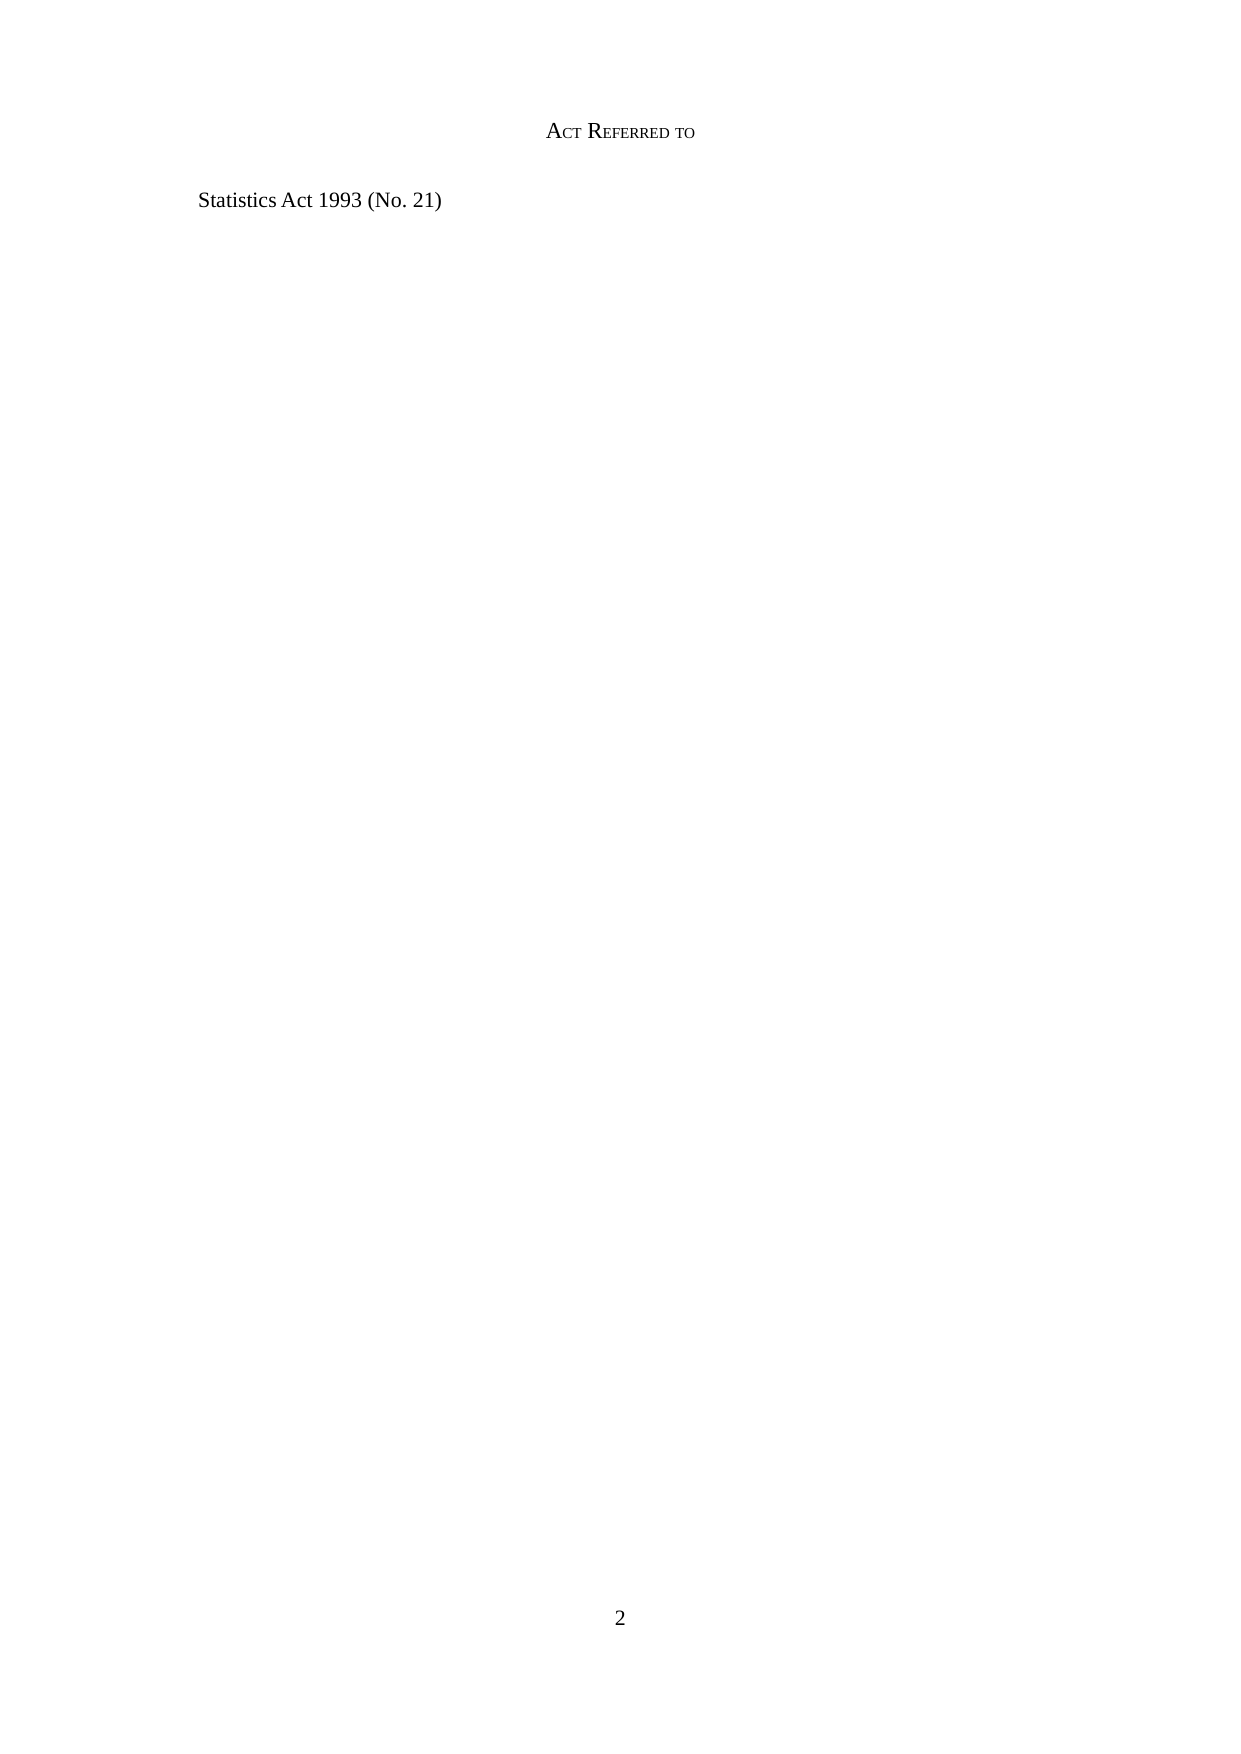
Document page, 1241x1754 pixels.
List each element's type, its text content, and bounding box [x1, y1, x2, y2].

text Statistics Act 1993 (No. 21) [198, 188, 1063, 212]
text Act Referred to [177, 118, 1063, 144]
